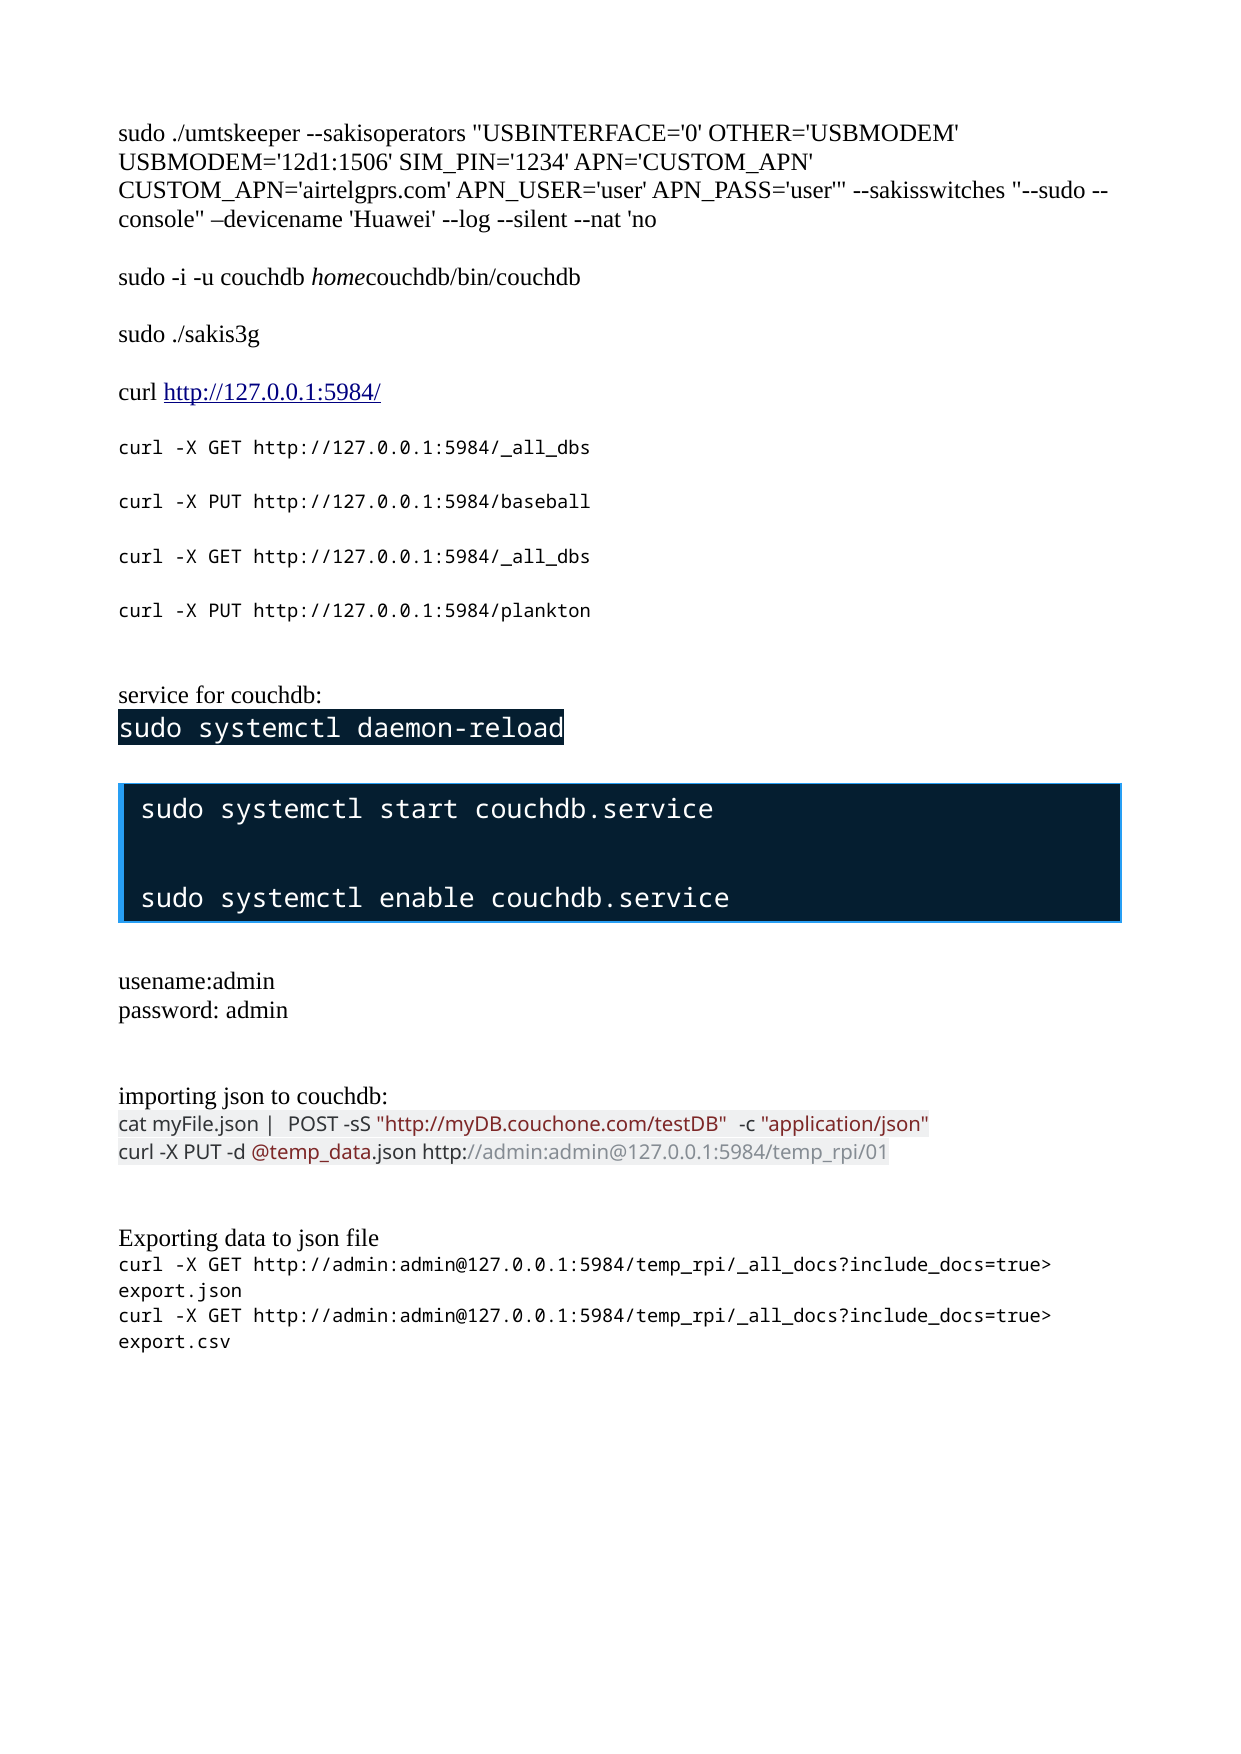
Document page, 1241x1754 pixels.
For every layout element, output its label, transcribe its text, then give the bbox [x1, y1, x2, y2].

text curl -X GET http://admin:admin@127.0.0.1:5984/temp_rpi/_all_docs?include_docs=true> export.csv [118, 1302, 1122, 1353]
text sudo ./umtskeeper --sakisoperators "USBINTERFACE='0' OTHER='USBMODEM' USBMODEM='12d1:1506' SIM_PIN='1234' APN='CUSTOM_APN' CUSTOM_APN='airtelgprs.com' APN_USER='user' APN_PASS='user'" --sakisswitches "--sudo --console" –devicename 'Huawei' --log --silent --nat 'no [118, 118, 1122, 233]
text curl -X PUT -d @temp_data.json http://admin:admin@127.0.0.1:5984/temp_rpi/01 [118, 1137, 1122, 1165]
text curl -X GET http://127.0.0.1:5984/_all_dbs [118, 434, 1122, 460]
text service for couchdb: [118, 680, 1122, 709]
text sudo systemctl start couchdb.service [124, 784, 1120, 827]
text cat myFile.json | POST -sS "http://myDB.couchone.com/testDB" -c "application/json" [118, 1110, 1122, 1137]
text Exporting data to json file [118, 1223, 1122, 1251]
text sudo ./sakis3g [118, 319, 1122, 348]
text importing json to couchdb: [118, 1081, 1122, 1110]
text curl -X PUT http://127.0.0.1:5984/plankton [118, 597, 1122, 623]
text curl -X PUT http://127.0.0.1:5984/baseball [118, 489, 1122, 514]
text curl -X GET http://admin:admin@127.0.0.1:5984/temp_rpi/_all_docs?include_docs=true> export.json [118, 1251, 1122, 1302]
text sudo systemctl enable couchdb.service [124, 871, 1120, 921]
text curl http://127.0.0.1:5984/ [118, 377, 1122, 406]
text curl -X GET http://127.0.0.1:5984/_all_dbs [118, 543, 1122, 568]
text sudo -i -u couchdb homecouchdb/bin/couchdb [118, 262, 1122, 291]
text password: admin [118, 995, 1122, 1023]
text usename:admin [118, 966, 1122, 995]
text sudo systemctl daemon-reload [118, 709, 1122, 745]
